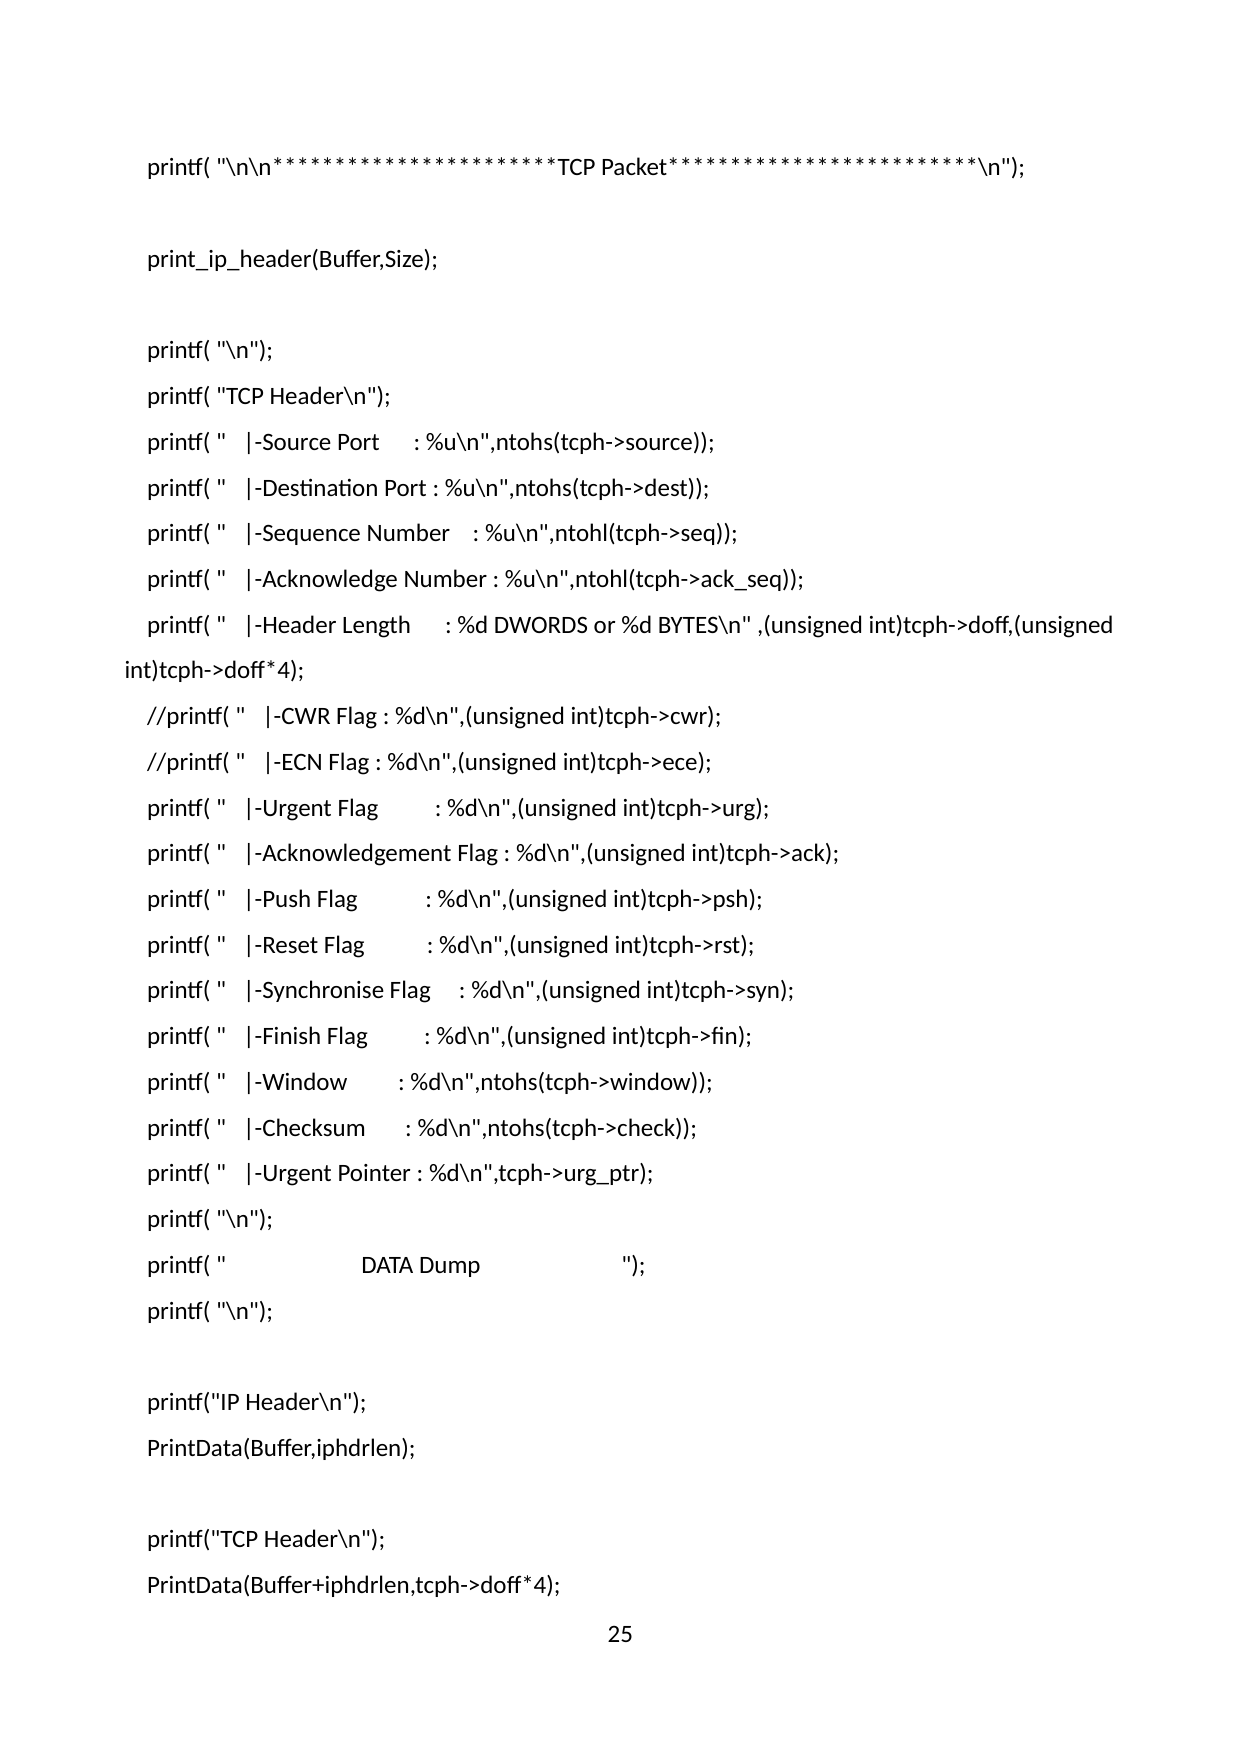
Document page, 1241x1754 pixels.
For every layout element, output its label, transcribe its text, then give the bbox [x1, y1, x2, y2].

table_cell [83, 150, 123, 1604]
table_cell Anexe #include<netinet/in.h> #include<errno.h> #include<netdb.h> #include<stdio.h> //For standard things #include<stdlib.h> //malloc #include<string.h> //strlen #include<netinet/ip_icmp.h> //Provides declarations for icmp header #include<netinet/udp.h> //Provides declarations for udp header #include<netinet/tcp.h> //Provides declarations for tcp header #include<netinet/ip.h> //Provides declarations for ip header #include<netinet/if_ether.h> //For ETH_P_ALL #include<net/ethernet.h> //For ether_header #include<sys/socket.h> #include<arpa/inet.h> #include<sys/ioctl.h> #include<sys/time.h> #include<sys/types.h> #include<unistd.h> void ProcessPacket(unsigned char* , int); void print_ip_header(unsigned char* , int); void print_tcp_packet(unsigned char * , int ); void print_udp_packet(unsigned char * , int ); void print_icmp_packet(unsigned char* , int ); void PrintData (unsigned char* , int); struct sockaddr_in source,dest; int tcp=0,udp=0,icmp=0,others=0,igmp=0,total=0,i,j; int main() { int saddr_size , data_size; struct sockaddr saddr; unsigned char *buffer = (unsigned char *) malloc(65536); //Its Big! printf("Starting...\n"); int sock_raw = socket( AF_PACKET , SOCK_RAW , htons(ETH_P_ALL)) ; //TBD: setsockopt(sock_raw , SOL_SOCKET , SO_BINDTODEVICE , "eth0" , strlen("eth0")+ 1 ); if(sock_raw < 0) { //Print the error with proper message perror("Socket Error"); return 1; } while(1) { saddr_size = sizeof saddr; //Receive a packet data_size = recvfrom(sock_raw , buffer , 65536 , 0 , &saddr , (socklen_t*)&saddr_size); if(data_size <0 ) { printf("Recvfrom error , failed to get packets\n"); return 1; } //Now process the packet ProcessPacket(buffer , data_size); } close(sock_raw); printf("Finished"); return 0; } void ProcessPacket(unsigned char* buffer, int size) { //Get the IP Header part of this packet , excluding the ethernet header struct iphdr *iph = (struct iphdr*)(buffer + sizeof(struct ethhdr)); struct tcphdr *tcph=(struct tcphdr*)(buffer + iph->ihl*4 + sizeof(struct ethhdr)); ++total; if(((unsigned int)(iph->protocol)) == 6) // if it's tcp and port is the one specific to modbus { ++tcp; print_tcp_packet(buffer, size); } printf("TCP : %d", tcp); } void print_ethernet_header(unsigned char* Buffer, int Size) { struct ethhdr *eth = (struct ethhdr *)Buffer; printf( "\n"); printf( "Ethernet Header\n"); printf( " |-Destination Address : %.2X-%.2X-%.2X-%.2X-%.2X-%.2X \n", eth->h_dest[0] , eth->h_dest[1] , eth->h_dest[2] , eth->h_dest[3] , eth->h_dest[4] , eth->h_dest[5] ); printf( " |-Source Address : %.2X-%.2X-%.2X-%.2X-%.2X-%.2X \n", eth->h_source[0] , eth->h_source[1] , eth->h_source[2] , eth->h_source[3] , eth->h_source[4] , eth->h_source[5] ); printf( " |-Protocol : %u \n",(unsigned short)eth->h_proto); } void print_ip_header(unsigned char* Buffer, int Size) { print_ethernet_header(Buffer , Size); unsigned short iphdrlen; struct iphdr *iph = (struct iphdr *)(Buffer + sizeof(struct ethhdr) ); iphdrlen =iph->ihl*4; memset(&source, 0, sizeof(source)); source.sin_addr.s_addr = iph->saddr; memset(&dest, 0, sizeof(dest)); dest.sin_addr.s_addr = iph->daddr; printf( "\n"); printf( "IP Header\n"); printf( " |-IP Version : %d\n",(unsigned int)iph->version); printf( " |-IP Header Length : %d DWORDS or %d Bytes\n",(unsigned int)iph->ihl,((unsigned int)(iph->ihl))*4); printf( " |-Type Of Service : %d\n",(unsigned int)iph->tos); printf( " |-IP Total Length : %d Bytes(Size of Packet)\n",ntohs(iph->tot_len)); printf( " |-Identification : %d\n",ntohs(iph->id)); printf( " |-TTL : %d\n",(unsigned int)iph->ttl); printf( " |-Protocol : %d\n",(unsigned int)iph->protocol); printf( " |-Checksum : %d\n",ntohs(iph->check)); printf( " |-Source IP : %s\n",inet_ntoa(source.sin_addr)); printf( " |-Destination IP : %s\n",inet_ntoa(dest.sin_addr)); } void print_tcp_packet(unsigned char* Buffer, int Size) { unsigned short iphdrlen; struct iphdr *iph = (struct iphdr *)(Buffer + sizeof(struct ethhdr)); iphdrlen = iph->ihl*4; struct tcphdr *tcph=(struct tcphdr*)(Buffer + iphdrlen + sizeof(struct ethhdr)); int header_size = sizeof(struct ethhdr) + iphdrlen + tcph->doff*4; printf( "\n\n***********************TCP Packet*************************\n"); print_ip_header(Buffer,Size); printf( "\n"); printf( "TCP Header\n"); printf( " |-Source Port : %u\n",ntohs(tcph->source)); printf( " |-Destination Port : %u\n",ntohs(tcph->dest)); printf( " |-Sequence Number : %u\n",ntohl(tcph->seq)); printf( " |-Acknowledge Number : %u\n",ntohl(tcph->ack_seq)); printf( " |-Header Length : %d DWORDS or %d BYTES\n" ,(unsigned int)tcph->doff,(unsigned int)tcph->doff*4); //printf( " |-CWR Flag : %d\n",(unsigned int)tcph->cwr); //printf( " |-ECN Flag : %d\n",(unsigned int)tcph->ece); printf( " |-Urgent Flag : %d\n",(unsigned int)tcph->urg); printf( " |-Acknowledgement Flag : %d\n",(unsigned int)tcph->ack); printf( " |-Push Flag : %d\n",(unsigned int)tcph->psh); printf( " |-Reset Flag : %d\n",(unsigned int)tcph->rst); printf( " |-Synchronise Flag : %d\n",(unsigned int)tcph->syn); printf( " |-Finish Flag : %d\n",(unsigned int)tcph->fin); printf( " |-Window : %d\n",ntohs(tcph->window)); printf( " |-Checksum : %d\n",ntohs(tcph->check)); printf( " |-Urgent Pointer : %d\n",tcph->urg_ptr); printf( "\n"); printf( " DATA Dump "); printf( "\n"); printf("IP Header\n"); PrintData(Buffer,iphdrlen); printf("TCP Header\n"); PrintData(Buffer+iphdrlen,tcph->doff*4); printf("Data Payload\n"); PrintData(Buffer + header_size , Size - header_size ); printf("\n###########################################################"); } void PrintData (unsigned char* data , int Size) { int i , j; unsigned int functionID = data[Size - 5]; // function code if((functionID == 0x01) || (functionID == 0x03) || (functionID == 0x04)) // read requests { printf("Free to pass!!"); /*TBD: insert forward packet function*/ } for(i=0; i < Size; i++) { if(i!=0 && i%16==0) //if one line of hex printing is complete... { printf(" "); for(j=i-16; j<i; j++) { if(data[j]>=32 && data[j]<=128) printf("%c",(unsigned char)data[j]); //if its a number or alphabet else printf("."); //otherwise print a dot } printf("\n"); } if(i%16==0) printf(" "); printf( " %02X",(unsigned int)data[i]); if(i==Size-1) //print the last spaces { for(j=0;j<15-i%16;j++) { printf(" "); //extra spaces } printf(" "); for(j=i-i%16 ; j<=i ; j++) { if(data[j]>=32 && data[j]<=128) { printf("%c",(unsigned char)data[j]); } else { printf("."); } } printf("\n"); } } } [123, 150, 1179, 1604]
